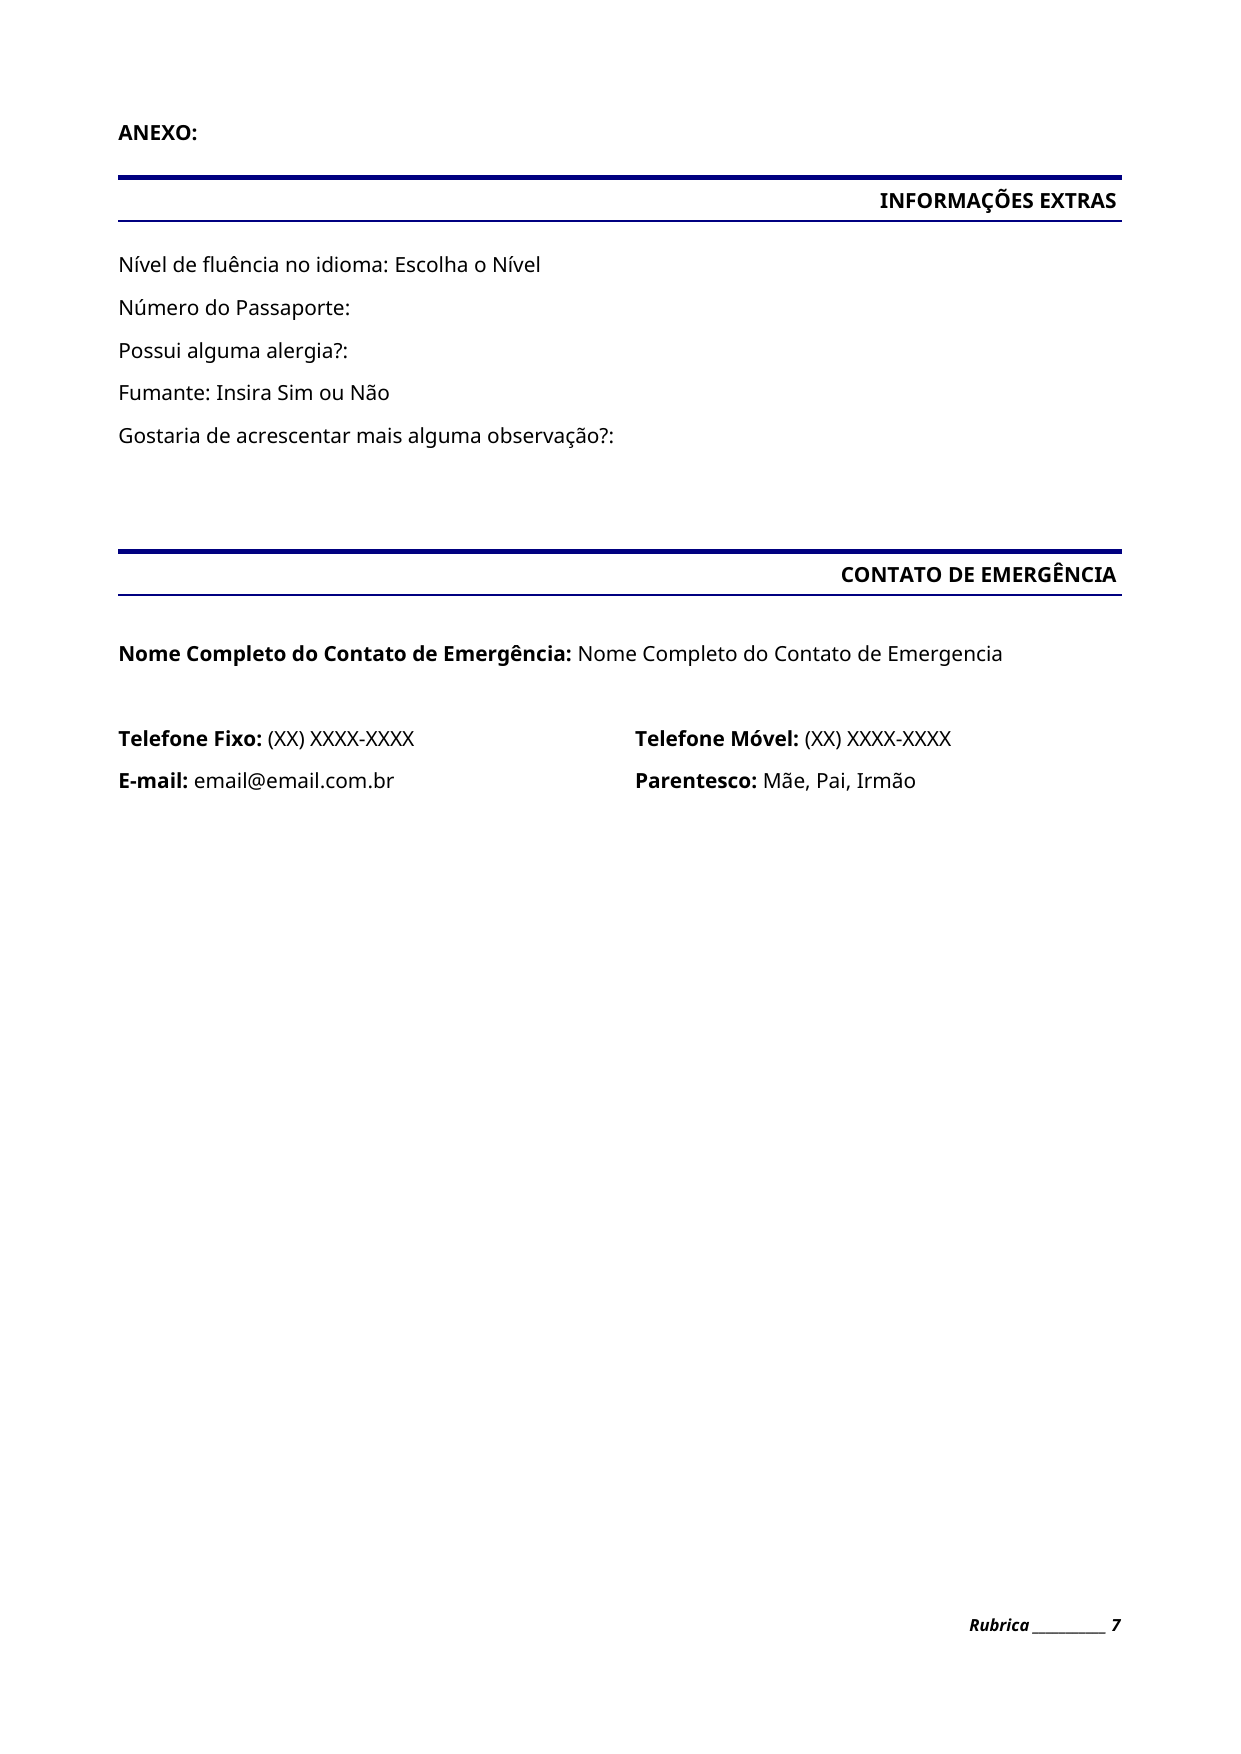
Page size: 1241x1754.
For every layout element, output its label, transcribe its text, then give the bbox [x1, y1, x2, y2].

text Gostaria de acrescentar mais alguma observação?: [118, 421, 1122, 449]
text ANEXO: [118, 118, 1122, 147]
table_header [118, 180, 716, 220]
text Telefone Móvel: (XX) XXXX-XXXX [635, 724, 1122, 752]
text Parentesco: Mãe, Pai, Irmão [635, 766, 1122, 795]
text Nível de fluência no idioma: Escolha o Nível [118, 251, 1122, 279]
text Possui alguma alergia?: [118, 336, 1122, 364]
text Nome Completo do Contato de Emergência: Nome Completo do Contato de Emergencia [118, 639, 1122, 667]
text E-mail: email@email.com.br [118, 766, 605, 795]
table_header CONTATO DE EMERGÊNCIA [716, 554, 1122, 594]
text Número do Passaporte: [118, 293, 1122, 322]
text Telefone Fixo: (XX) XXXX-XXXX [118, 724, 605, 752]
table_header INFORMAÇÕES EXTRAS [716, 180, 1122, 220]
table_header [118, 554, 716, 594]
text Fumante: Insira Sim ou Não [118, 378, 1122, 407]
